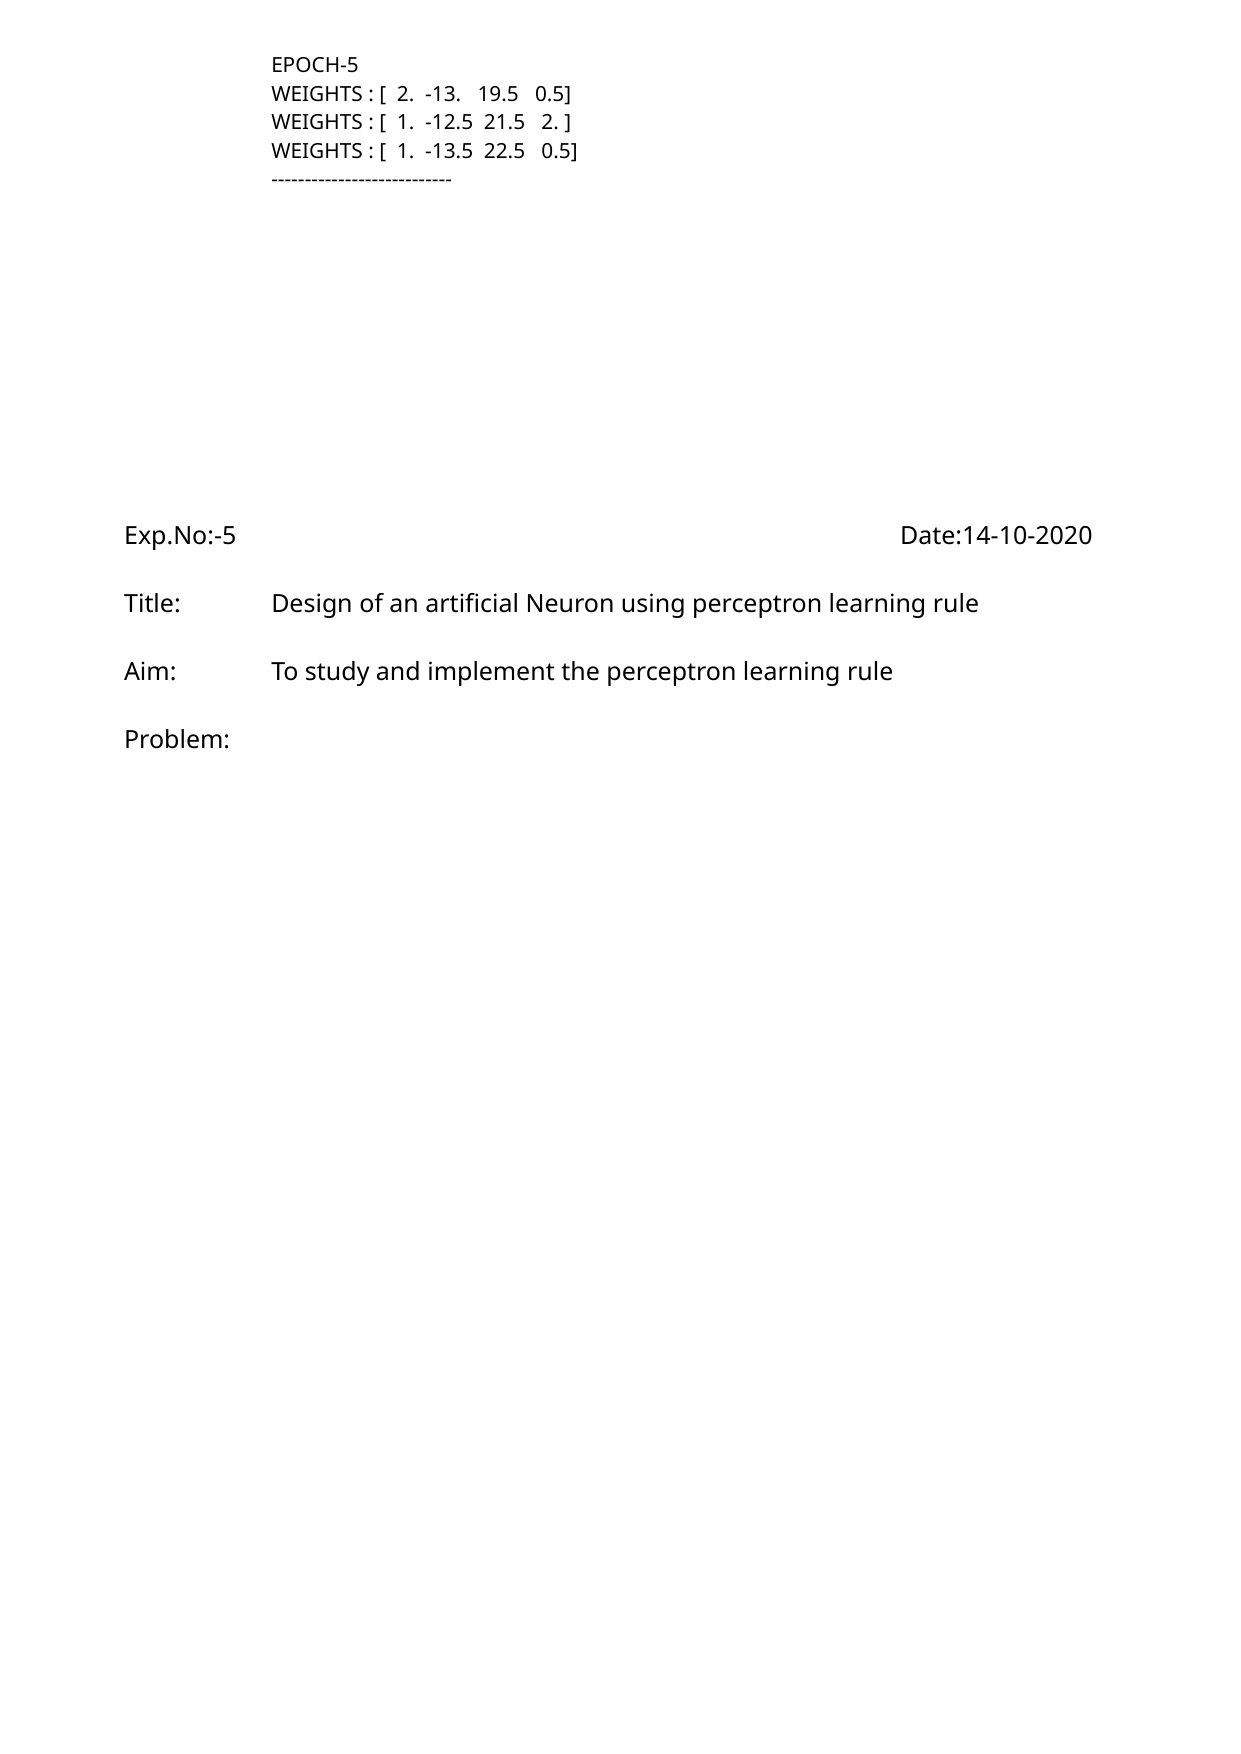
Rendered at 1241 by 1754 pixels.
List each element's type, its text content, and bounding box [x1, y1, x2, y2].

table_cell [1149, 44, 1153, 227]
table_cell --------------------------- EPOCH-5 WEIGHTS : [ 2. -13. 19.5 0.5] WEIGHTS : [ 1. -12.5 21.5 2. ] WEIGHTS : [ 1. -13.5 22.5 0.5] --------------------------- [266, 45, 1134, 227]
table_cell [119, 45, 265, 227]
table_cell [1135, 44, 1149, 227]
table_cell Exp.No:-5 Title: Aim: Problem: [119, 513, 265, 1613]
table_cell Date:14-10-2020 Design of an artificial Neuron using perceptron learning rule To study and implement the perceptron learning rule [266, 513, 1153, 1613]
table_cell [266, 227, 1153, 511]
table_cell [119, 228, 265, 511]
